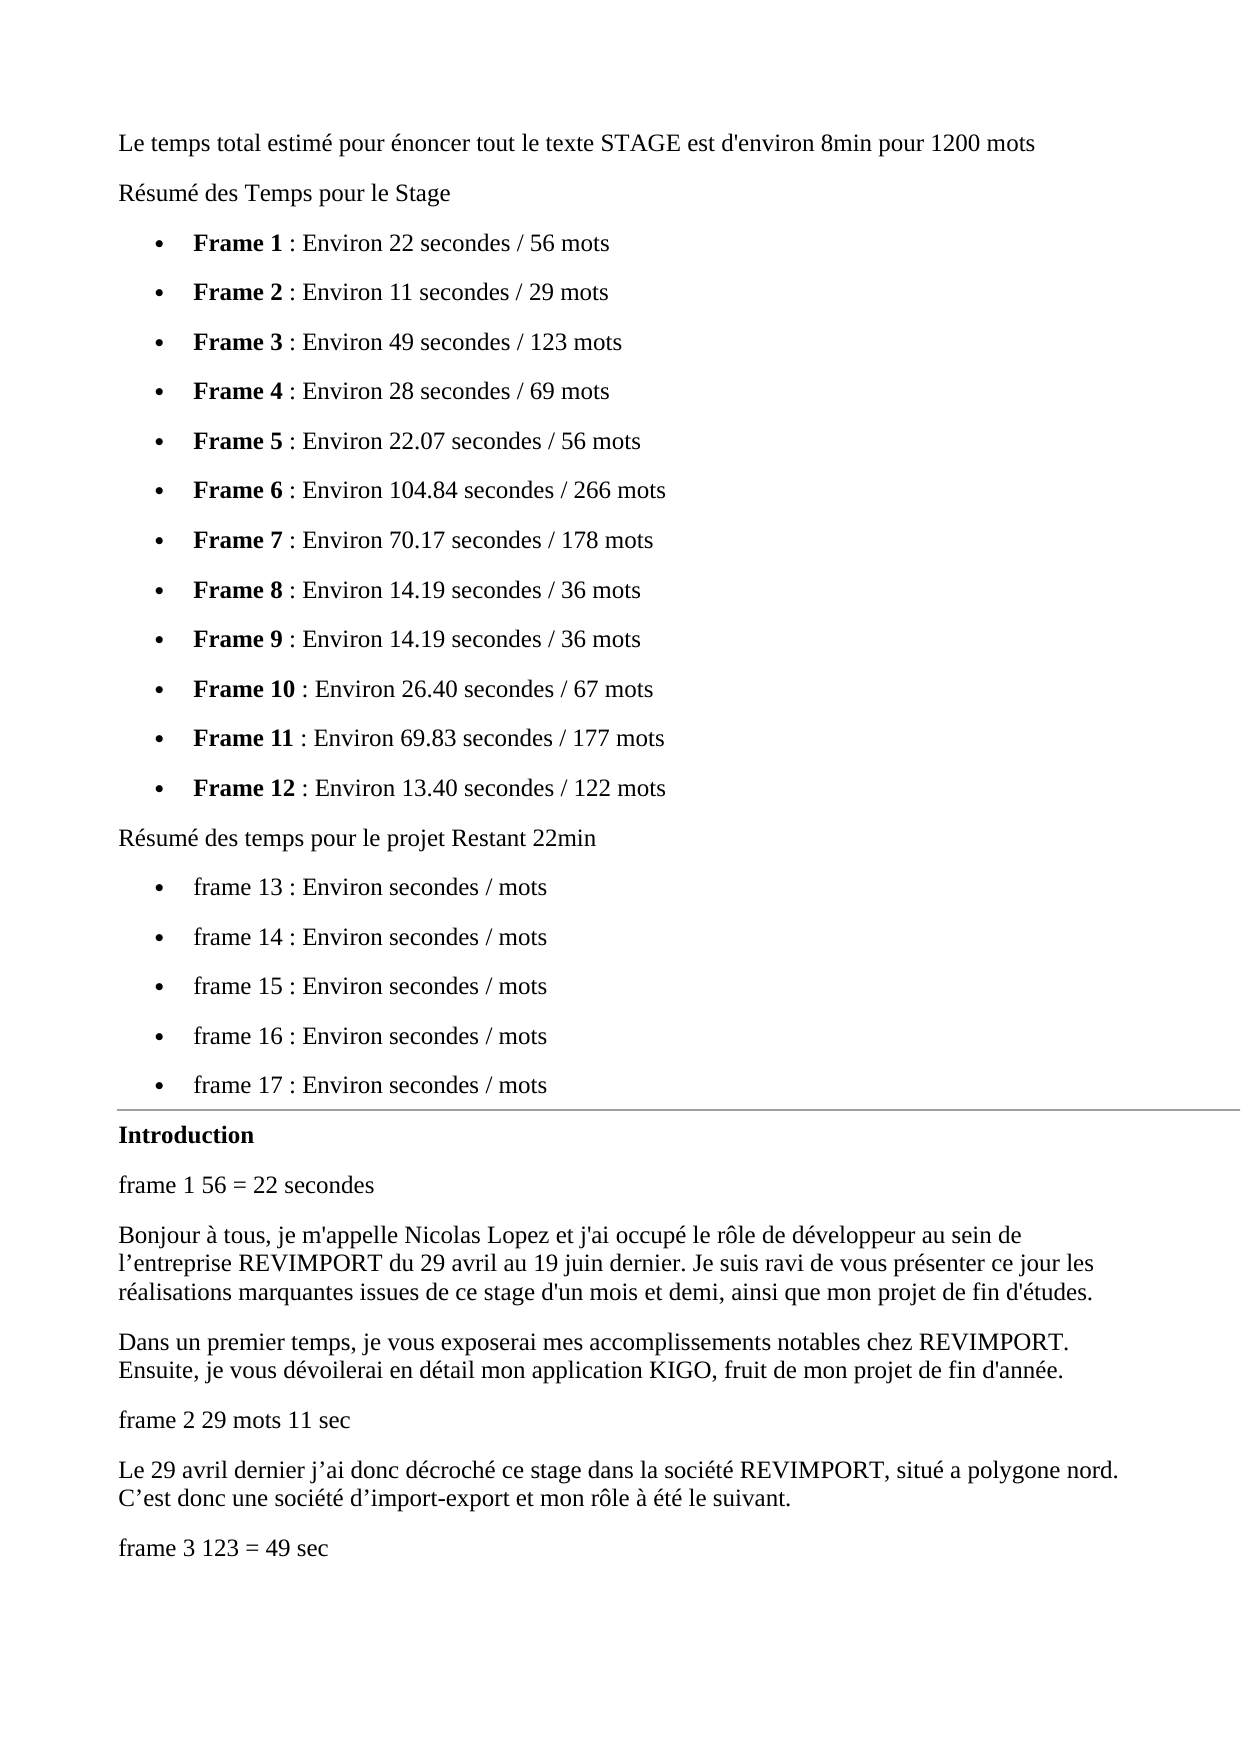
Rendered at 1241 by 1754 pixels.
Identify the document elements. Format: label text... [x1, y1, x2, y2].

list Frame 7 : Environ 70.17 secondes / 178 mots [156, 525, 1122, 554]
text frame 1 56 = 22 secondes [118, 1170, 1122, 1199]
list Frame 2 : Environ 11 secondes / 29 mots [156, 277, 1122, 306]
list frame 14 : Environ secondes / mots [156, 922, 1122, 951]
list Frame 3 : Environ 49 secondes / 123 mots [156, 327, 1122, 356]
list Frame 10 : Environ 26.40 secondes / 67 mots [156, 674, 1122, 703]
text Le temps total estimé pour énoncer tout le texte STAGE est d'environ 8min pour 1200 mots [118, 128, 1122, 157]
text Bonjour à tous, je m'appelle Nicolas Lopez et j'ai occupé le rôle de développeur au sein de l’entreprise REVIMPORT du 29 avril au 19 juin dernier. Je suis ravi de vous présenter ce jour les réalisations marquantes issues de ce stage d'un mois et demi, ainsi que mon projet de fin d'études. [118, 1220, 1122, 1306]
text Introduction [118, 1121, 1122, 1149]
list frame 16 : Environ secondes / mots [156, 1021, 1122, 1050]
text Résumé des Temps pour le Stage [118, 178, 1122, 207]
list Frame 11 : Environ 69.83 secondes / 177 mots [156, 723, 1122, 752]
list Frame 12 : Environ 13.40 secondes / 122 mots [156, 773, 1122, 802]
list Frame 4 : Environ 28 secondes / 69 mots [156, 376, 1122, 405]
text Dans un premier temps, je vous exposerai mes accomplissements notables chez REVIMPORT. Ensuite, je vous dévoilerai en détail mon application KIGO, fruit de mon projet de fin d'année. [118, 1327, 1122, 1384]
list Frame 6 : Environ 104.84 secondes / 266 mots [156, 476, 1122, 504]
text frame 2 29 mots 11 sec [118, 1405, 1122, 1434]
list Frame 1 : Environ 22 secondes / 56 mots [156, 228, 1122, 256]
text frame 3 123 = 49 sec [118, 1533, 1122, 1562]
list Frame 8 : Environ 14.19 secondes / 36 mots [156, 575, 1122, 603]
list frame 17 : Environ secondes / mots [156, 1071, 1122, 1099]
list frame 15 : Environ secondes / mots [156, 971, 1122, 1000]
list Frame 5 : Environ 22.07 secondes / 56 mots [156, 426, 1122, 455]
list frame 13 : Environ secondes / mots [156, 872, 1122, 901]
list Frame 9 : Environ 14.19 secondes / 36 mots [156, 624, 1122, 653]
text Résumé des temps pour le projet Restant 22min [118, 823, 1122, 851]
text Le 29 avril dernier j’ai donc décroché ce stage dans la société REVIMPORT, situé a polygone nord. C’est donc une société d’import-export et mon rôle à été le suivant. [118, 1455, 1122, 1512]
